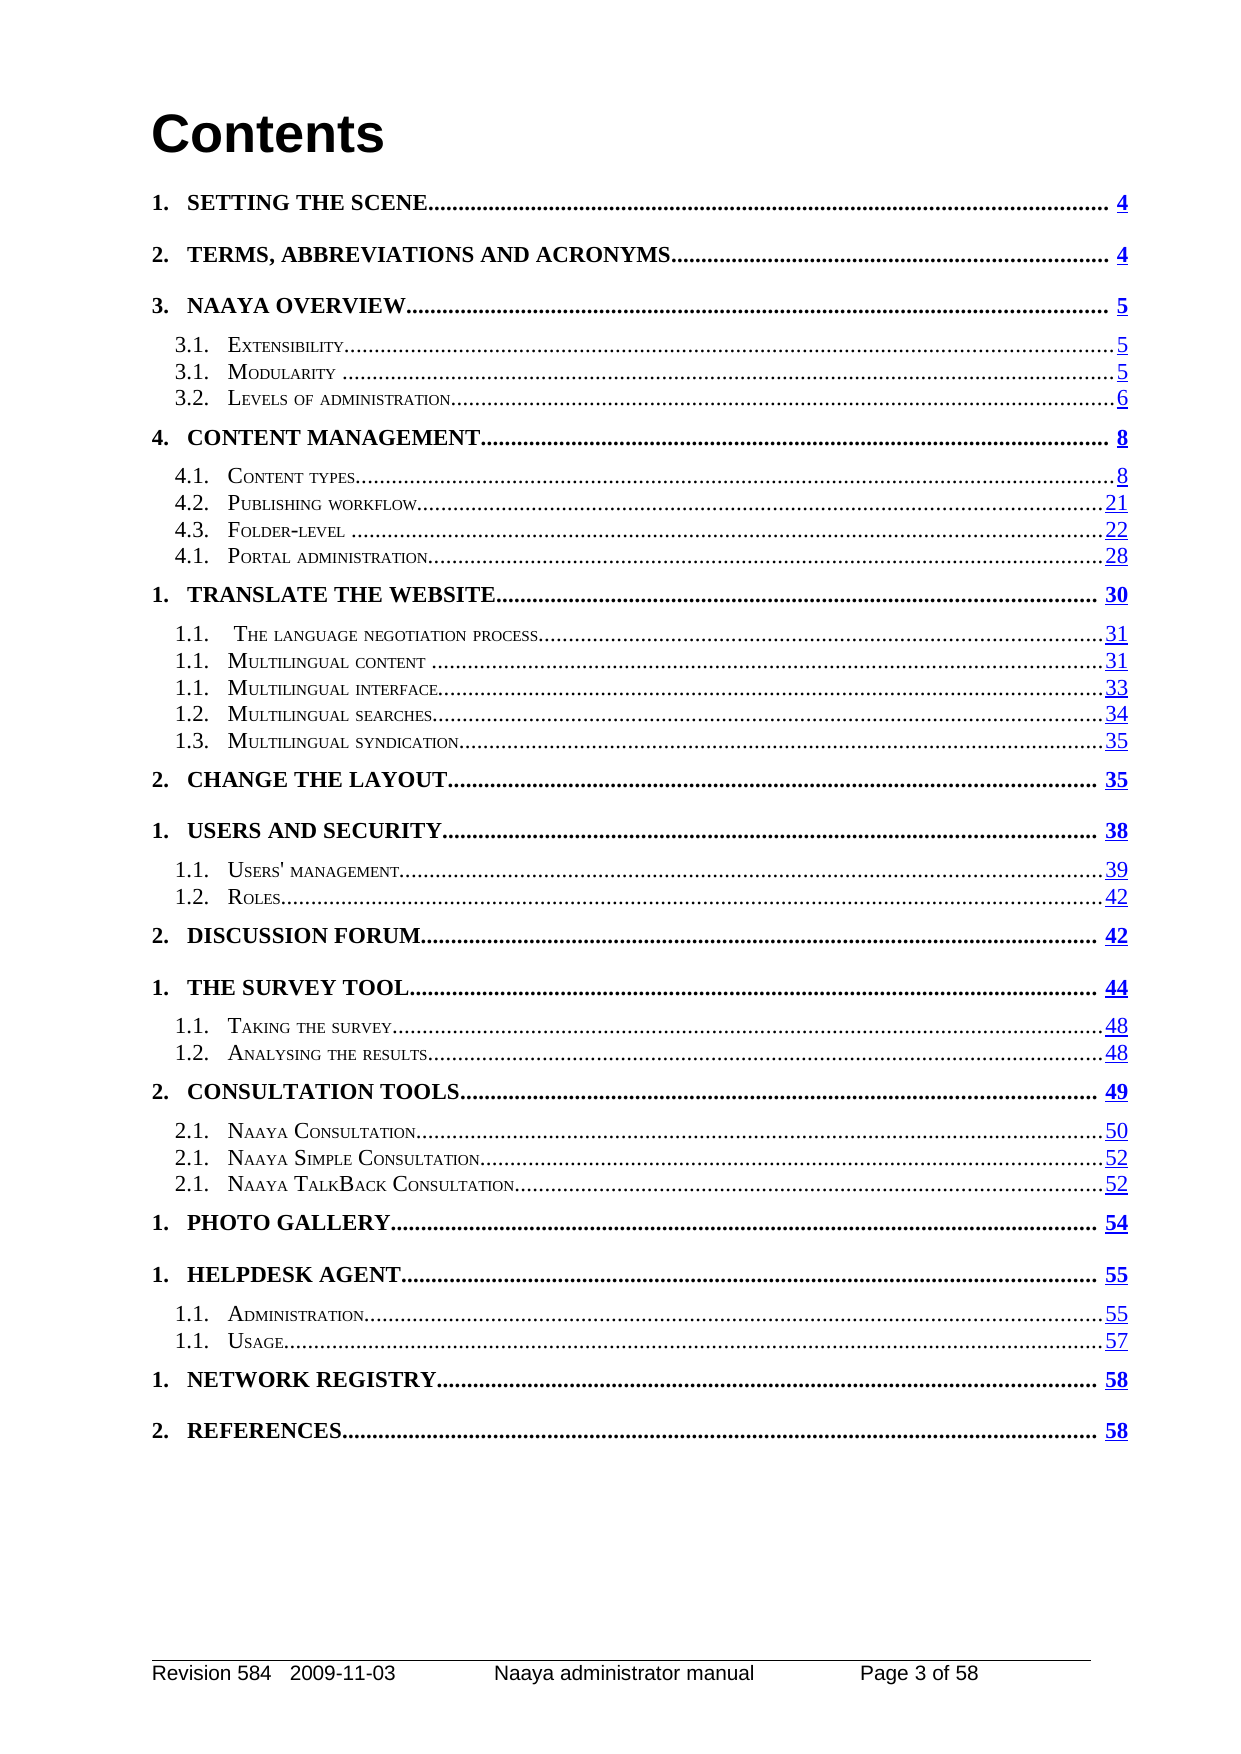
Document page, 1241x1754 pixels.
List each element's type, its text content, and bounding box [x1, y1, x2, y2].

text 1.1. Usage 57 [174, 1326, 1128, 1353]
text 1.1. Users' management 39 [174, 856, 1128, 883]
text 4.1. Content types 8 [174, 462, 1128, 489]
text 4.3. Folder-level 22 [174, 516, 1128, 542]
text 2. References 58 [152, 1417, 1128, 1444]
text 2.1. Naaya TalkBack Consultation 52 [174, 1170, 1128, 1197]
text 3. Naaya overview 5 [152, 292, 1128, 319]
text 1.1. Multilingual content 31 [174, 647, 1128, 673]
text 2. Consultation tools 49 [152, 1078, 1128, 1104]
text 1. Helpdesk agent 55 [152, 1261, 1128, 1287]
text 2.1. Naaya Consultation 50 [174, 1117, 1128, 1144]
text 1.1. Taking the survey 48 [174, 1012, 1128, 1039]
text 2. Discussion forum 42 [152, 922, 1128, 948]
text 1. Photo gallery 54 [152, 1209, 1128, 1236]
text 2. Change the layout 35 [152, 766, 1128, 792]
text 4.2. Publishing workflow 21 [174, 489, 1128, 516]
subtitle Contents [152, 102, 1128, 164]
text 4.1. Portal administration 28 [174, 542, 1128, 569]
text 1.3. Multilingual syndication 35 [174, 726, 1128, 753]
text 3.2. Levels of administration 6 [174, 384, 1128, 411]
text 1.2. Roles 42 [174, 883, 1128, 909]
text 4. Content management 8 [152, 423, 1128, 450]
text 1. Translate the website 30 [152, 581, 1128, 608]
text 2. Terms, abbreviations and acronyms 4 [152, 241, 1128, 267]
text 1. Setting the scene 4 [152, 189, 1128, 216]
text 1. Users and security 38 [152, 817, 1128, 844]
text 1. The survey tool 44 [152, 973, 1128, 1000]
text 1.1. Multilingual interface 33 [174, 673, 1128, 700]
text 1.2. Multilingual searches 34 [174, 700, 1128, 726]
text 1.1. Administration 55 [174, 1300, 1128, 1326]
text 3.1. Modularity 5 [174, 358, 1128, 384]
text 1. Network registry 58 [152, 1366, 1128, 1392]
text 2.1. Naaya Simple Consultation 52 [174, 1144, 1128, 1170]
text 1.1. The language negotiation process 31 [174, 620, 1128, 647]
text 3.1. Extensibility 5 [174, 331, 1128, 358]
text 1.2. Analysing the results 48 [174, 1039, 1128, 1066]
